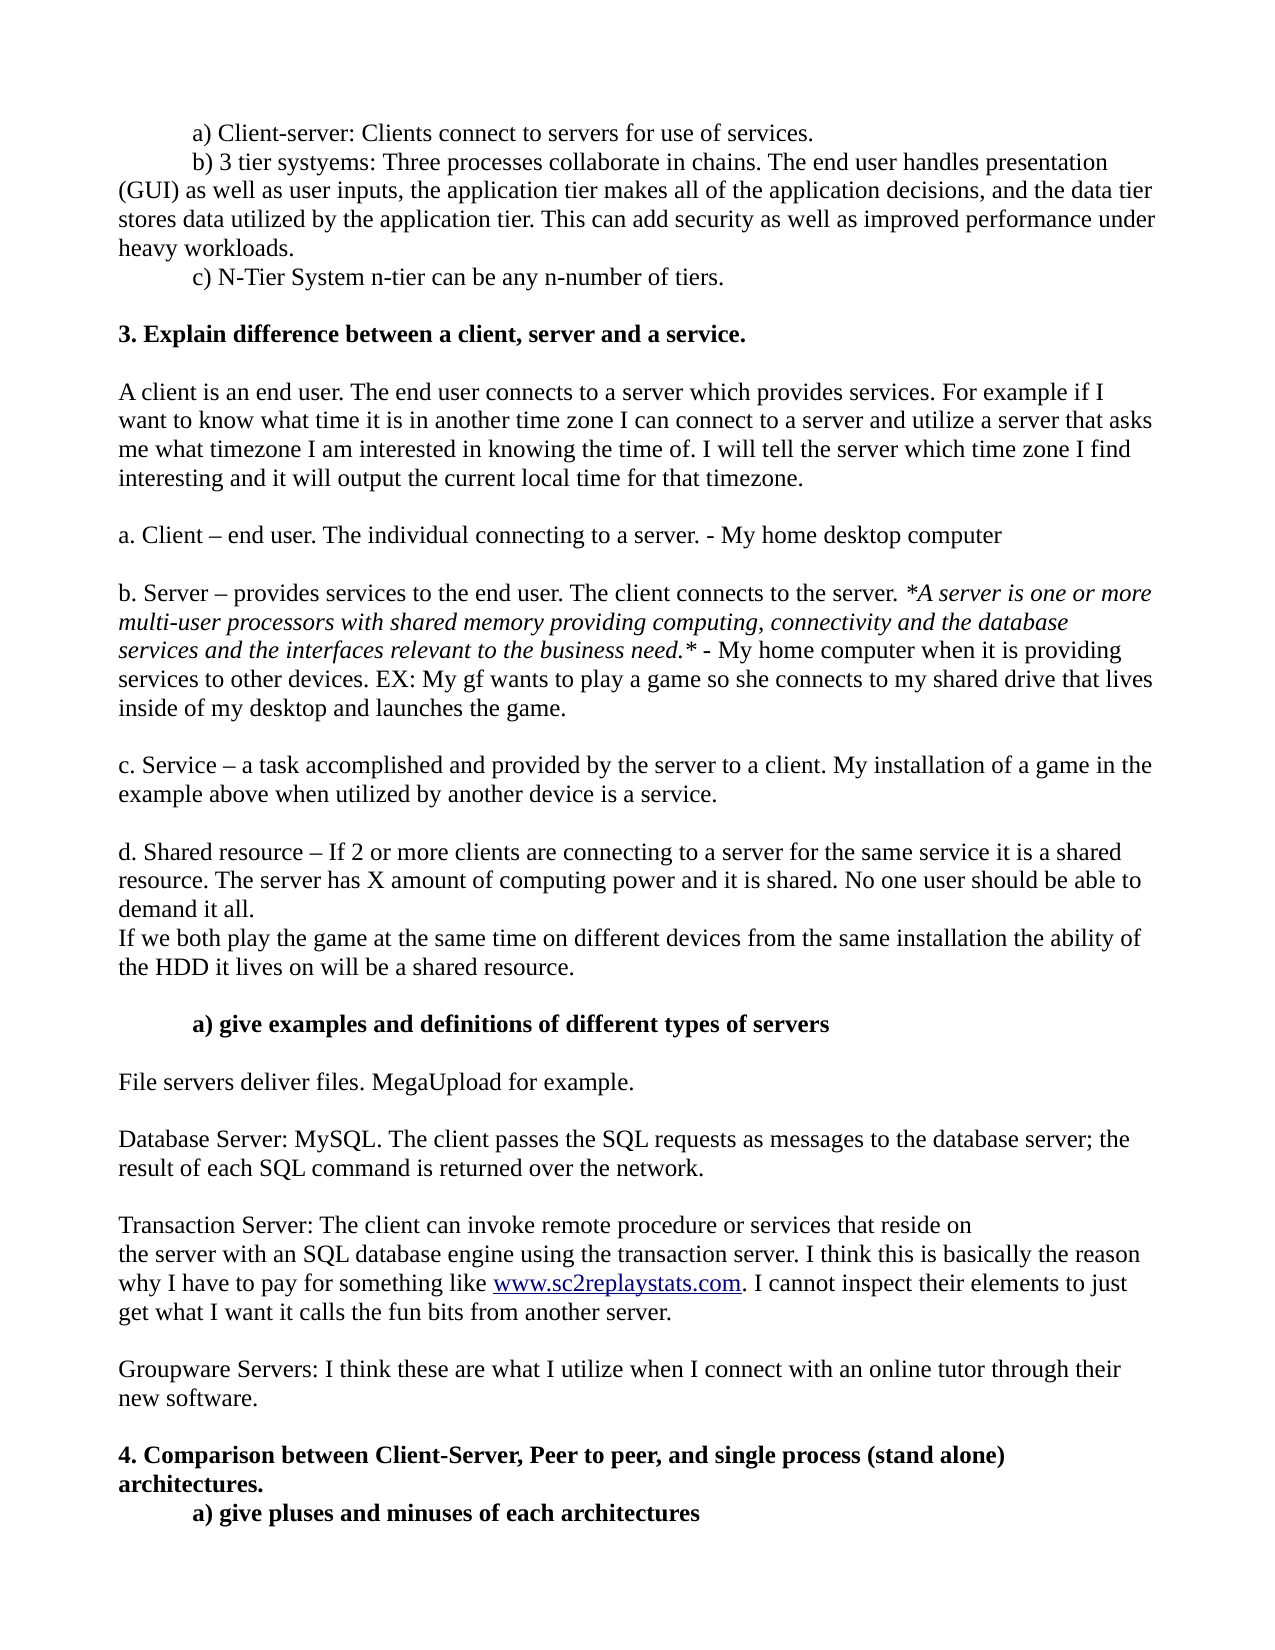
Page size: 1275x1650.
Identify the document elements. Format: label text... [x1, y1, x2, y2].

text c. Service – a task accomplished and provided by the server to a client. My installation of a game in the example above when utilized by another device is a service. [118, 751, 1157, 808]
text a) Client-server: Clients connect to servers for use of services. b) 3 tier systyems: Three processes collaborate in chains. The end user handles presentation (GUI) as well as user inputs, the application tier makes all of the application decisions, and the data tier stores data utilized by the application tier. This can add security as well as improved performance under heavy workloads. c) N-Tier System n-tier can be any n-number of tiers. [118, 118, 1157, 319]
text Database Server: MySQL. The client passes the SQL requests as messages to the database server; the result of each SQL command is returned over the network. [118, 1124, 1157, 1182]
text a. Client – end user. The individual connecting to a server. - My home desktop computer [118, 521, 1157, 549]
text b. Server – provides services to the end user. The client connects to the server. *A server is one or more multi-user processors with shared memory providing computing, connectivity and the database services and the interfaces relevant to the business need.* - My home computer when it is providing services to other devices. EX: My gf wants to play a game so she connects to my shared drive that lives inside of my desktop and launches the game. [118, 578, 1157, 722]
text d. Shared resource – If 2 or more clients are connecting to a server for the same service it is a shared resource. The server has X amount of computing power and it is shared. No one user should be able to demand it all. [118, 837, 1157, 923]
text Transaction Server: The client can invoke remote procedure or services that reside on [118, 1211, 1157, 1239]
text 4. Comparison between Client-Server, Peer to peer, and single process (stand alone) architectures. a) give pluses and minuses of each architectures [118, 1441, 1157, 1527]
text Groupware Servers: I think these are what I utilize when I connect with an online tutor through their new software. [118, 1354, 1157, 1412]
text a) give examples and definitions of different types of servers [118, 1009, 1157, 1038]
text If we both play the game at the same time on different devices from the same installation the ability of the HDD it lives on will be a shared resource. [118, 923, 1157, 981]
text A client is an end user. The end user connects to a server which provides services. For example if I want to know what time it is in another time zone I can connect to a server and utilize a server that asks me what timezone I am interested in knowing the time of. I will tell the server which time zone I find interesting and it will output the current local time for that timezone. [118, 377, 1157, 492]
text 3. Explain difference between a client, server and a service. [118, 319, 1157, 348]
text the server with an SQL database engine using the transaction server. I think this is basically the reason why I have to pay for something like www.sc2replaystats.com. I cannot inspect their elements to just get what I want it calls the fun bits from another server. [118, 1239, 1157, 1326]
text File servers deliver files. MegaUpload for example. [118, 1067, 1157, 1096]
